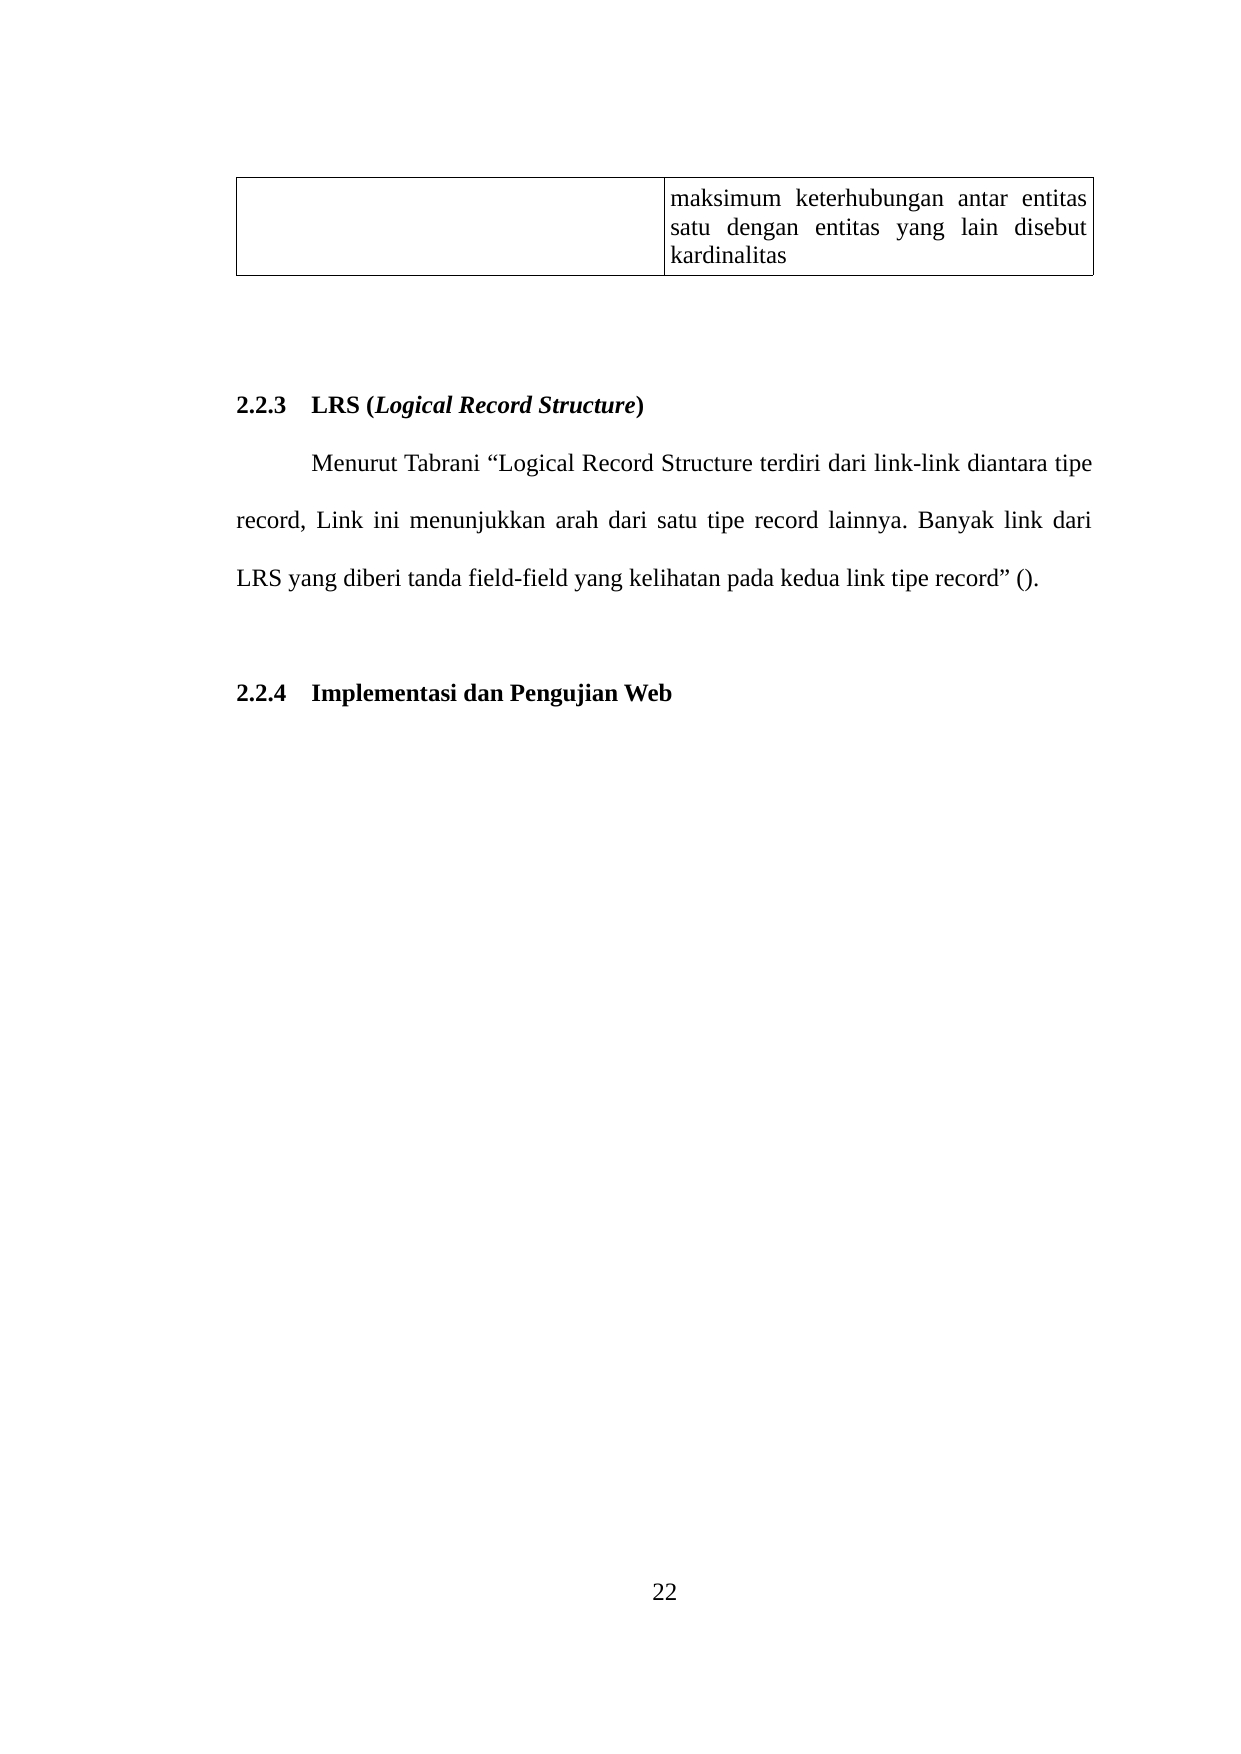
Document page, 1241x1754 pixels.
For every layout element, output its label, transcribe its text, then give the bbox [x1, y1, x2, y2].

table_cell maksimum keterhubungan antar entitas satu dengan entitas yang lain disebut kardinalitas [665, 178, 1093, 275]
text Menurut Tabrani “Logical Record Structure terdiri dari link-link diantara tipe record, Link ini menunjukkan arah dari satu tipe record lainnya. Banyak link dari LRS yang diberi tanda field-field yang kelihatan pada kedua link tipe record” (). [236, 448, 1093, 591]
text 2.2.4 Implementasi dan Pengujian Web [236, 678, 1093, 706]
table_cell [237, 178, 664, 275]
text 2.2.3 LRS (Logical Record Structure) [236, 390, 1093, 419]
